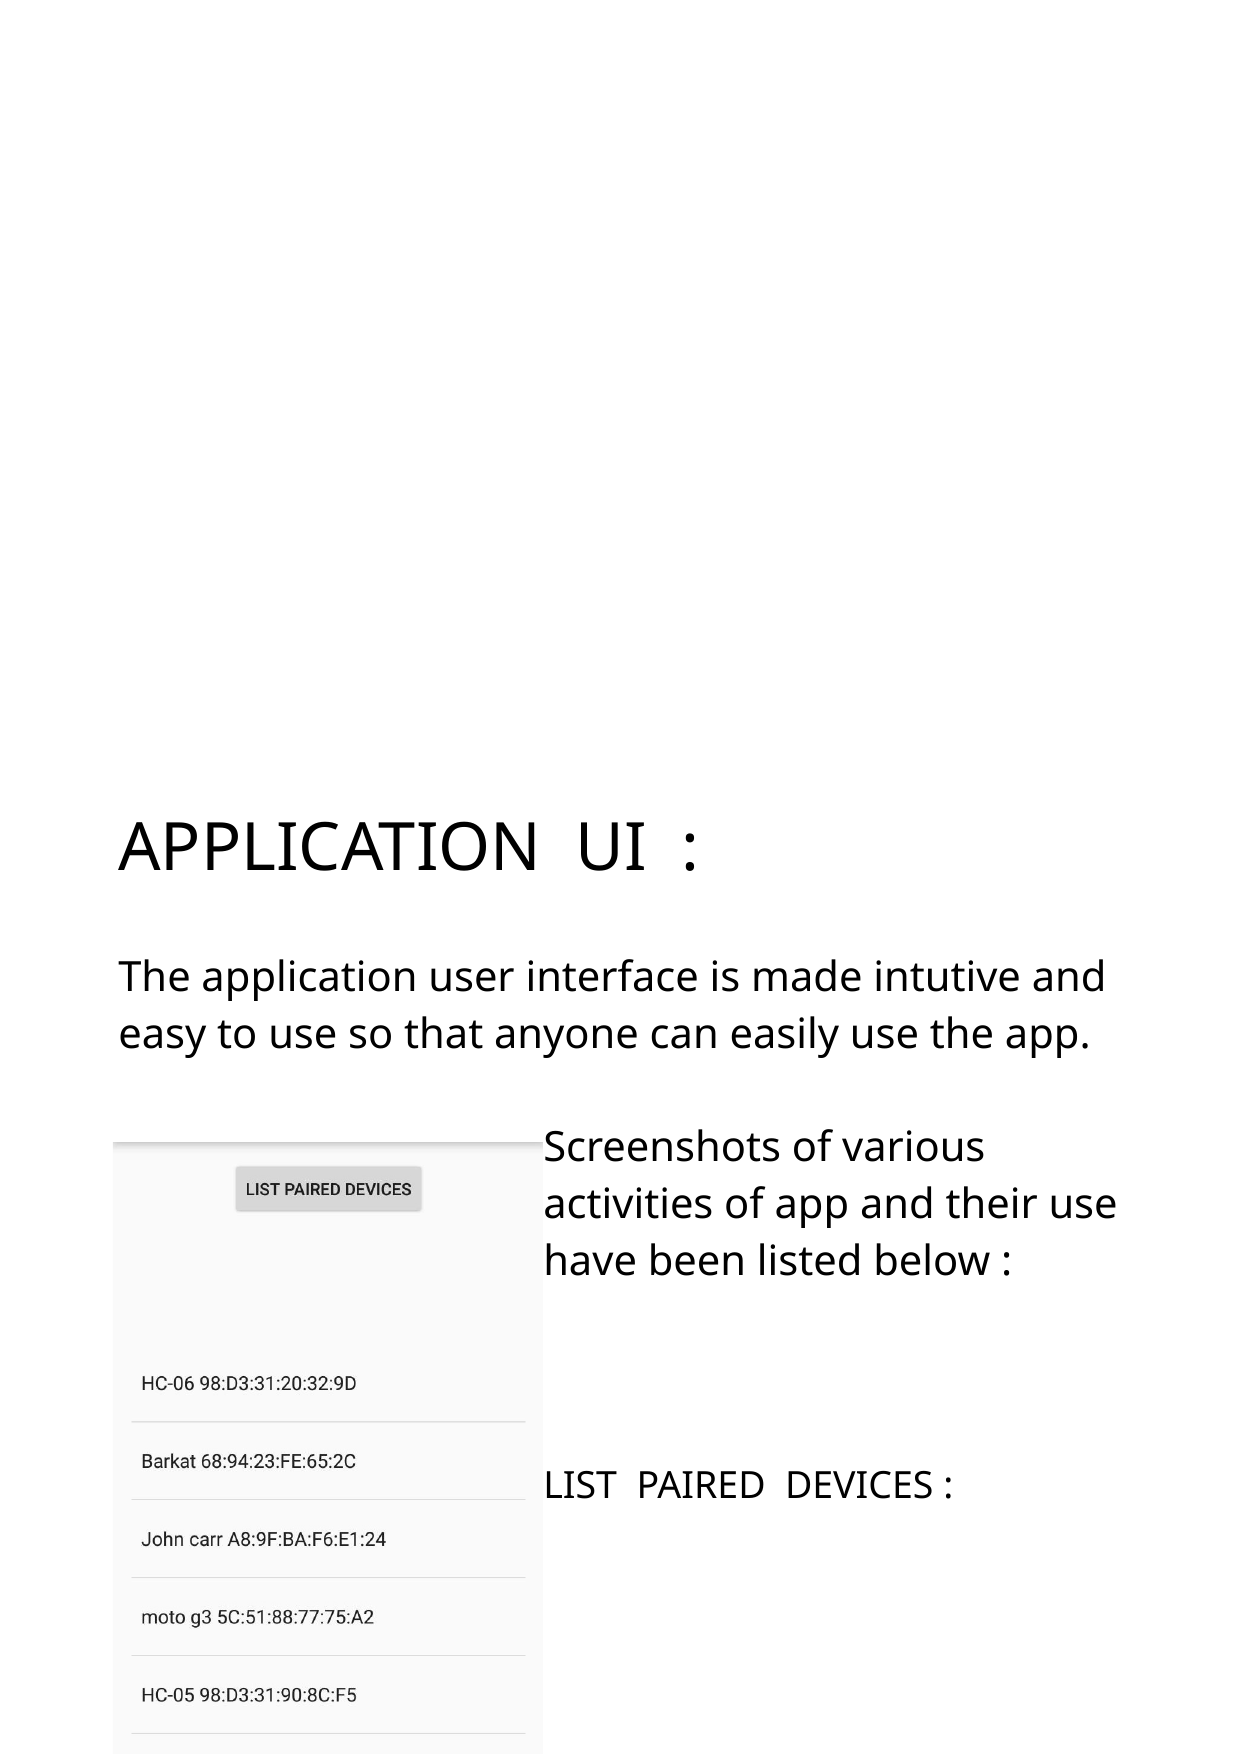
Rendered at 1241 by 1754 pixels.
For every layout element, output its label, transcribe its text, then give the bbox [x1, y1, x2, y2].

text APPLICATION UI : [118, 799, 1122, 890]
picture [112, 1142, 543, 1754]
text The application user interface is made intutive and easy to use so that anyone can easily use the app. [118, 947, 1122, 1061]
text LIST PAIRED DEVICES : [543, 1458, 1122, 1509]
text Screenshots of various activities of app and their use have been listed below : [118, 1117, 1122, 1288]
